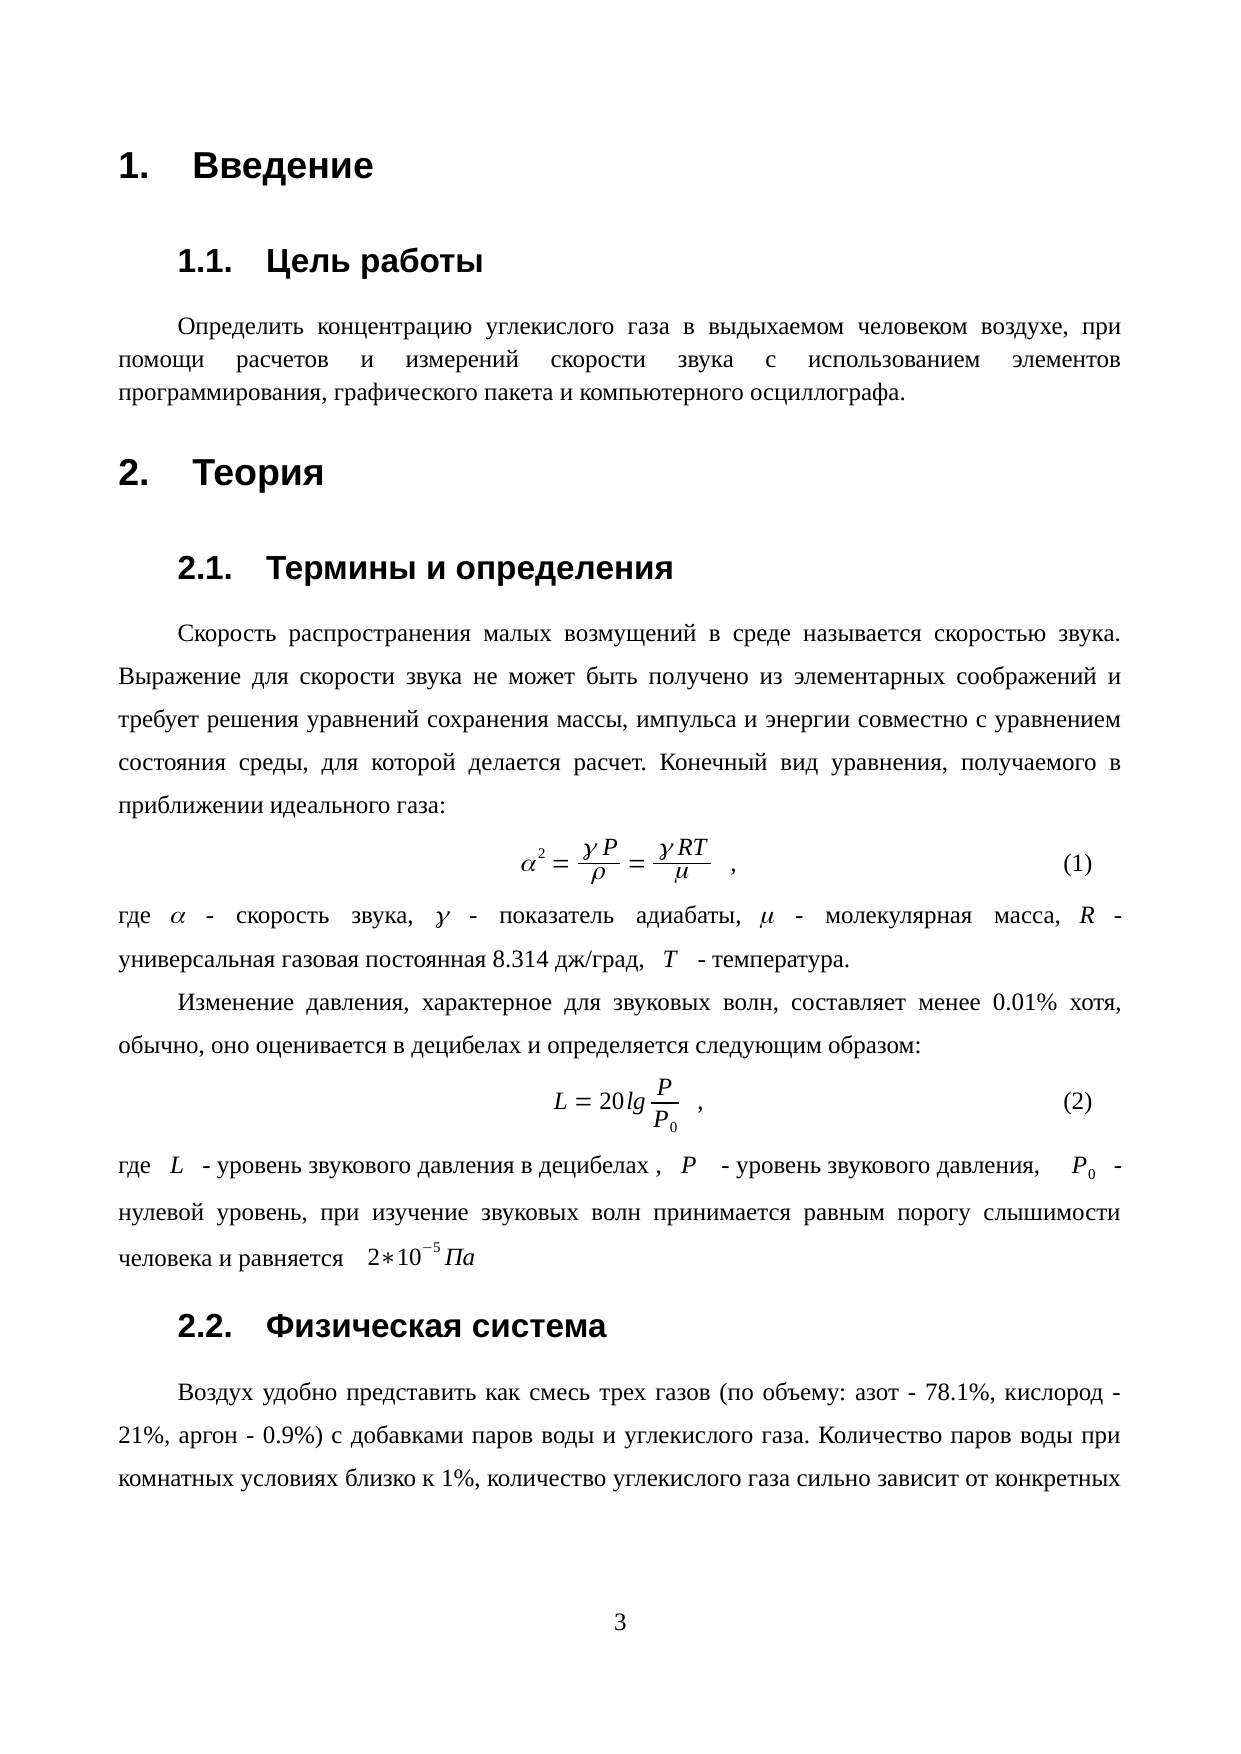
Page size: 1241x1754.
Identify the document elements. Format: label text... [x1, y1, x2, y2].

subtitle Цель работы [118, 241, 1122, 279]
text Скорость распространения малых возмущений в среде называется скоростью звука. Выражение для скорости звука не может быть получено из элементарных соображений и требует решения уравнений сохранения массы, импульса и энергии совместно с уравнением состояния среды, для которой делается расчет. Конечный вид уравнения, получаемого в приближении идеального газа: [118, 618, 1122, 819]
text где- уровень звукового давления в децибелах , - уровень звукового давления, - нулевой уровень, при изучение звуковых волн принимается равным порогу слышимости человека и равняется [118, 1150, 1122, 1271]
text , (1) [118, 834, 1122, 885]
text , (2) [118, 1073, 1122, 1136]
text Изменение давления, характерное для звуковых волн, составляет менее 0.01% хотя, обычно, оно оценивается в децибелах и определяется следующим образом: [118, 987, 1122, 1059]
subtitle Введение [118, 143, 1122, 186]
subtitle Теория [118, 450, 1122, 493]
subtitle Термины и определения [118, 548, 1122, 586]
text Воздух удобно представить как смесь трех газов (по объему: азот - 78.1%, кислород - 21%, аргон - 0.9%) с добавками паров воды и углекислого газа. Количество паров воды при комнатных условиях близко к 1%, количество углекислого газа сильно зависит от конкретных [118, 1377, 1122, 1492]
text где- скорость звука,- показатель адиабаты,- молекулярная масса,- универсальная газовая постоянная 8.314 дж/град,- температура. [118, 900, 1122, 972]
subtitle Физическая система [118, 1307, 1122, 1345]
text Определить концентрацию углекислого газа в выдыхаемом человеком воздухе, при помощи расчетов и измерений скорости звука с использованием элементов программирования, графического пакета и компьютерного осциллографа. [118, 311, 1122, 406]
